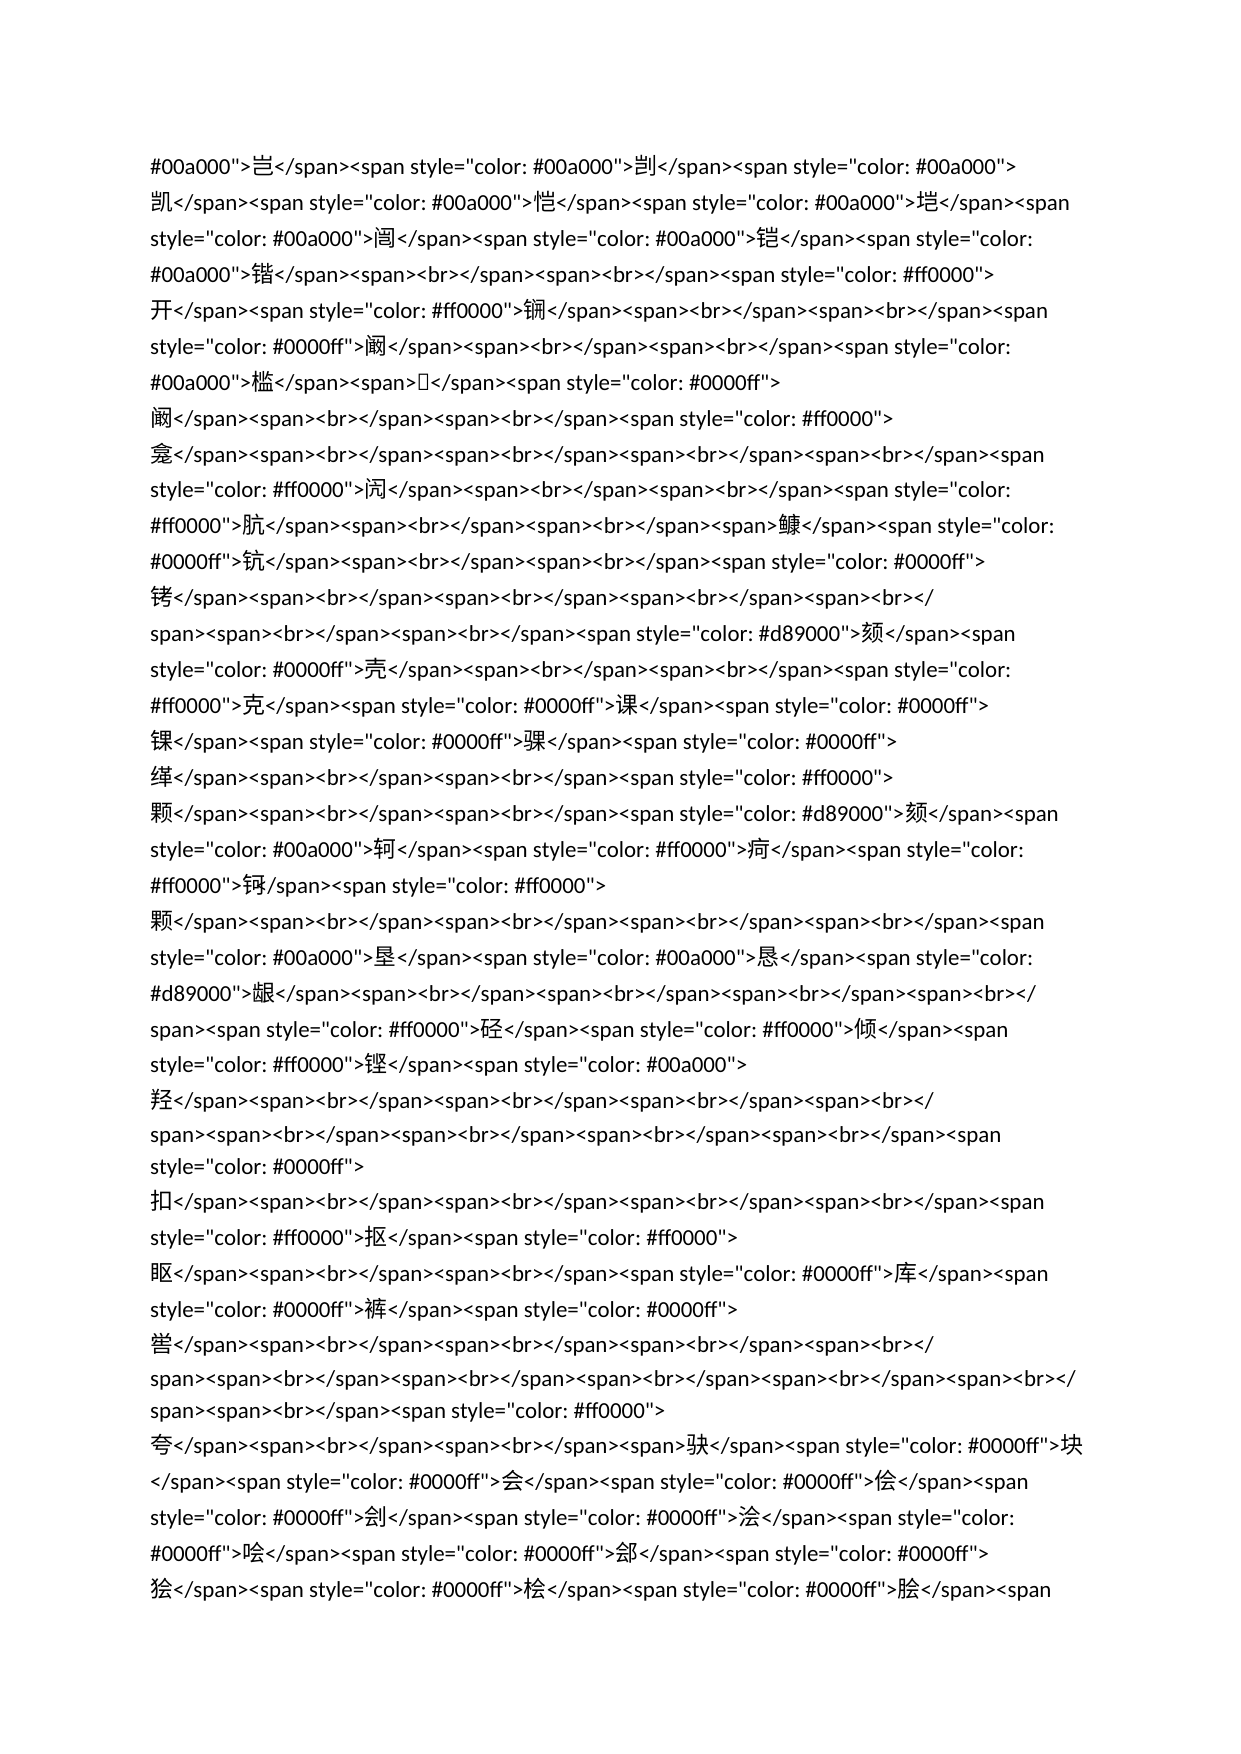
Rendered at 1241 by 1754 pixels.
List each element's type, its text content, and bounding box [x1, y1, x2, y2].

text #00a000">岂</span><span style="color: #00a000">剀</span><span style="color: #00a000">凯</span><span style="color: #00a000">恺</span><span style="color: #00a000">垲</span><span style="color: #00a000">闿</span><span style="color: #00a000">铠</span><span style="color: #00a000">锴</span><span><br></span><span><br></span><span style="color: #ff0000">开</span><span style="color: #ff0000">锎</span><span><br></span><span><br></span><span style="color: #0000ff">阚</span><span><br></span><span><br></span><span style="color: #00a000">槛</span><span>𫐘</span><span style="color: #0000ff">阚</span><span><br></span><span><br></span><span style="color: #ff0000">龛</span><span><br></span><span><br></span><span><br></span><span><br></span><span style="color: #ff0000">闶</span><span><br></span><span><br></span><span style="color: #ff0000">肮</span><span><br></span><span><br></span><span>𩾌</span><span style="color: #0000ff">钪</span><span><br></span><span><br></span><span style="color: #0000ff">铐</span><span><br></span><span><br></span><span><br></span><span><br></span><span><br></span><span><br></span><span style="color: #d89000">颏</span><span style="color: #0000ff">壳</span><span><br></span><span><br></span><span style="color: #ff0000">克</span><span style="color: #0000ff">课</span><span style="color: #0000ff">锞</span><span style="color: #0000ff">骒</span><span style="color: #0000ff">缂</span><span><br></span><span><br></span><span style="color: #ff0000">颗</span><span><br></span><span><br></span><span style="color: #d89000">颏</span><span style="color: #00a000">轲</span><span style="color: #ff0000">疴</span><span style="color: #ff0000">钶</span><span style="color: #ff0000">颗</span><span><br></span><span><br></span><span><br></span><span><br></span><span style="color: #00a000">垦</span><span style="color: #00a000">恳</span><span style="color: #d89000">龈</span><span><br></span><span><br></span><span><br></span><span><br></span><span style="color: #ff0000">硁</span><span style="color: #ff0000">倾</span><span style="color: #ff0000">铿</span><span style="color: #00a000">羟</span><span><br></span><span><br></span><span><br></span><span><br></span><span><br></span><span><br></span><span><br></span><span><br></span><span style="color: #0000ff">扣</span><span><br></span><span><br></span><span><br></span><span><br></span><span style="color: #ff0000">抠</span><span style="color: #ff0000">眍</span><span><br></span><span><br></span><span style="color: #0000ff">库</span><span style="color: #0000ff">裤</span><span style="color: #0000ff">喾</span><span><br></span><span><br></span><span><br></span><span><br></span><span><br></span><span><br></span><span><br></span><span><br></span><span><br></span><span><br></span><span style="color: #ff0000">夸</span><span><br></span><span><br></span><span>𫘝</span><span style="color: #0000ff">块</span><span style="color: #0000ff">会</span><span style="color: #0000ff">侩</span><span style="color: #0000ff">刽</span><span style="color: #0000ff">浍</span><span style="color: #0000ff">哙</span><span style="color: #0000ff">郐</span><span style="color: #0000ff">狯</span><span style="color: #0000ff">桧</span><span style="color: #0000ff">脍</span><span [150, 150, 1090, 1604]
